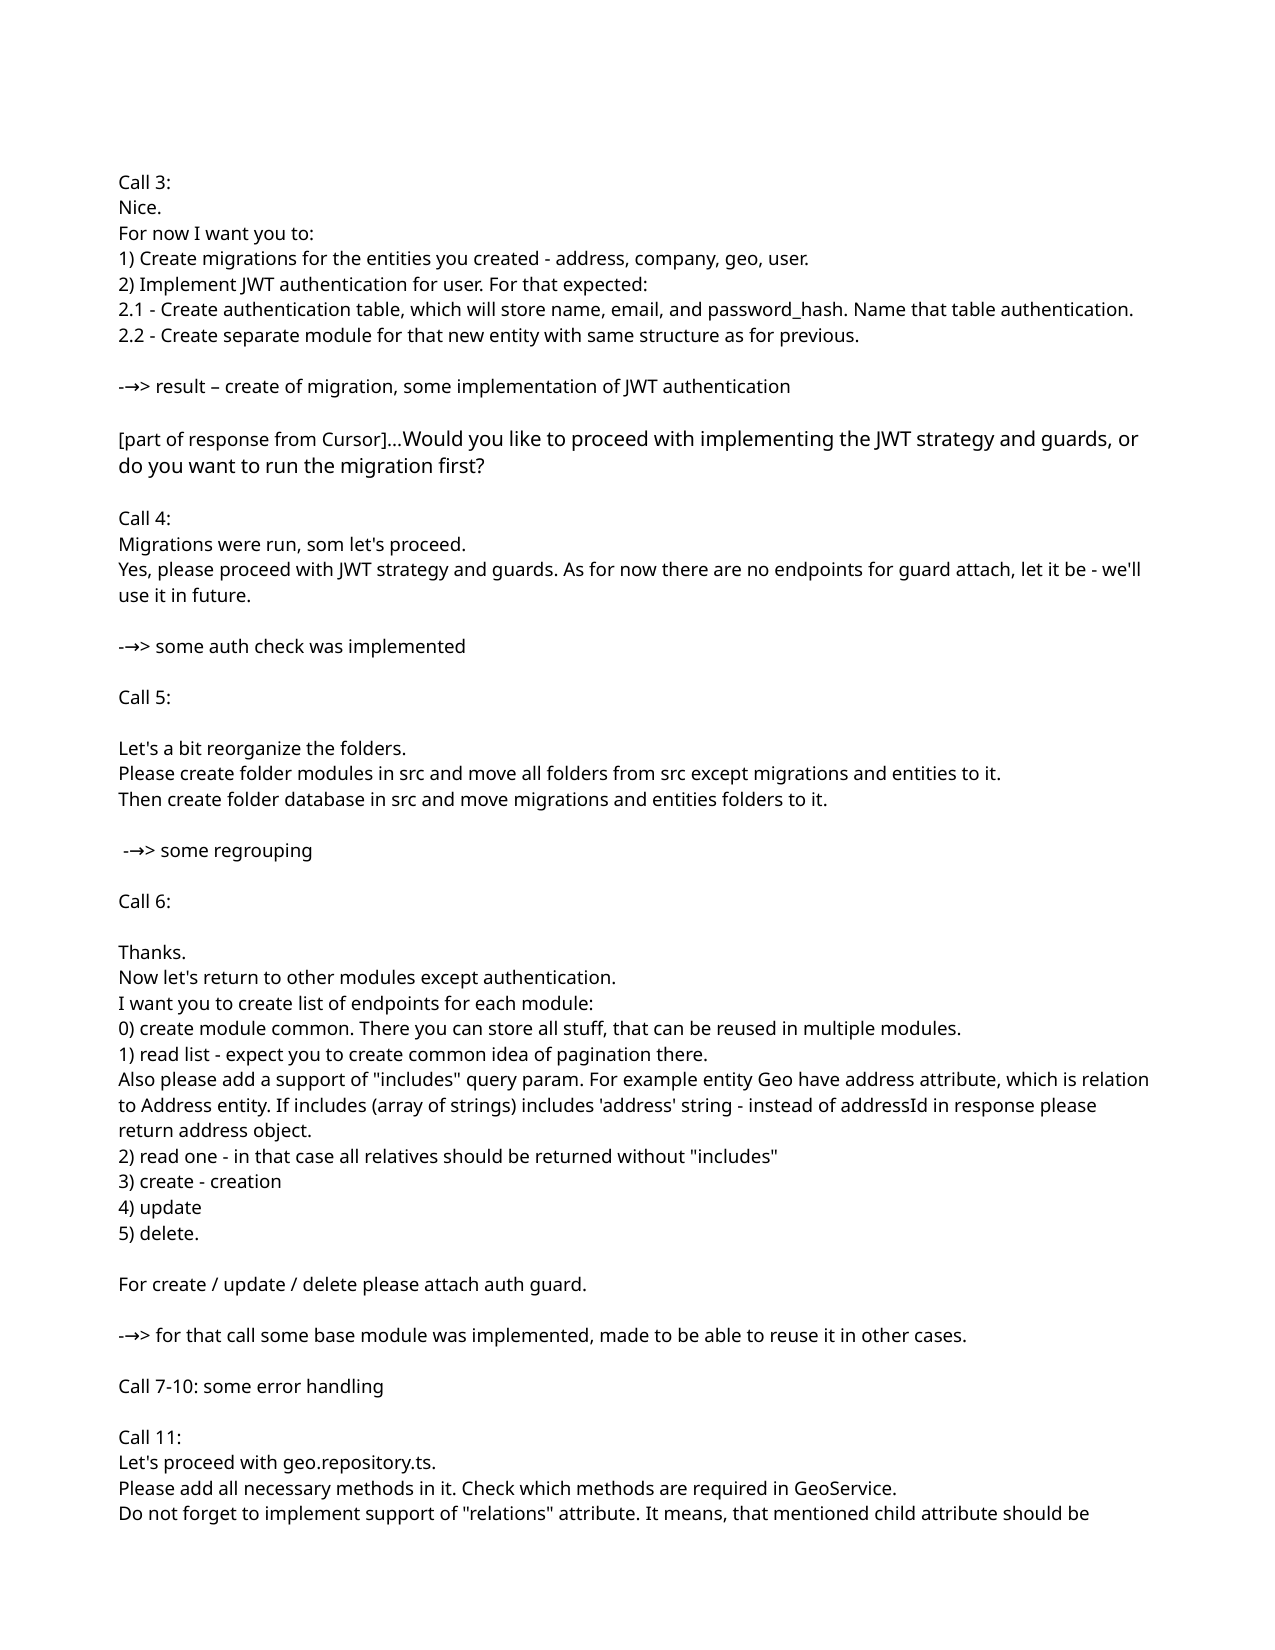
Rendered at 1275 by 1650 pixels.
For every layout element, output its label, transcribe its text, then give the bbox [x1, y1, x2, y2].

text Call 3: Nice. For now I want you to: 1) Create migrations for the entities you created - address, company, geo, user. 2) Implement JWT authentication for user. For that expected: 2.1 - Create authentication table, which will store name, email, and password_hash. Name that table authentication. 2.2 - Create separate module for that new entity with same structure as for previous. -→> result – create of migration, some implementation of JWT authentication [118, 169, 1157, 399]
text -→> some regrouping Call 6: Thanks. Now let's return to other modules except authentication. I want you to create list of endpoints for each module: 0) create module common. There you can store all stuff, that can be reused in multiple modules. 1) read list - expect you to create common idea of pagination there. Also please add a support of "includes" query param. For example entity Geo have address attribute, which is relation to Address entity. If includes (array of strings) includes 'address' string - instead of addressId in response please return address object. 2) read one - in that case all relatives should be returned without "includes" 3) create - creation 4) update 5) delete. For create / update / delete please attach auth guard. [118, 837, 1157, 1296]
text [part of response from Cursor]...Would you like to proceed with implementing the JWT strategy and guards, or do you want to run the migration first? [118, 424, 1157, 505]
text Call 4: Migrations were run, som let's proceed. Yes, please proceed with JWT strategy and guards. As for now there are no endpoints for guard attach, let it be - we'll use it in future. -→> some auth check was implemented Call 5: Let's a bit reorganize the folders. Please create folder modules in src and move all folders from src except migrations and entities to it. Then create folder database in src and move migrations and entities folders to it. [118, 505, 1157, 812]
text Let's proceed with geo.repository.ts. Please add all necessary methods in it. Check which methods are required in GeoService. Do not forget to implement support of "relations" attribute. It means, that mentioned child attribute should be [118, 1449, 1157, 1526]
text -→> for that call some base module was implemented, made to be able to reuse it in other cases. [118, 1322, 1157, 1347]
text Call 7-10: some error handling Call 11: [118, 1373, 1157, 1449]
